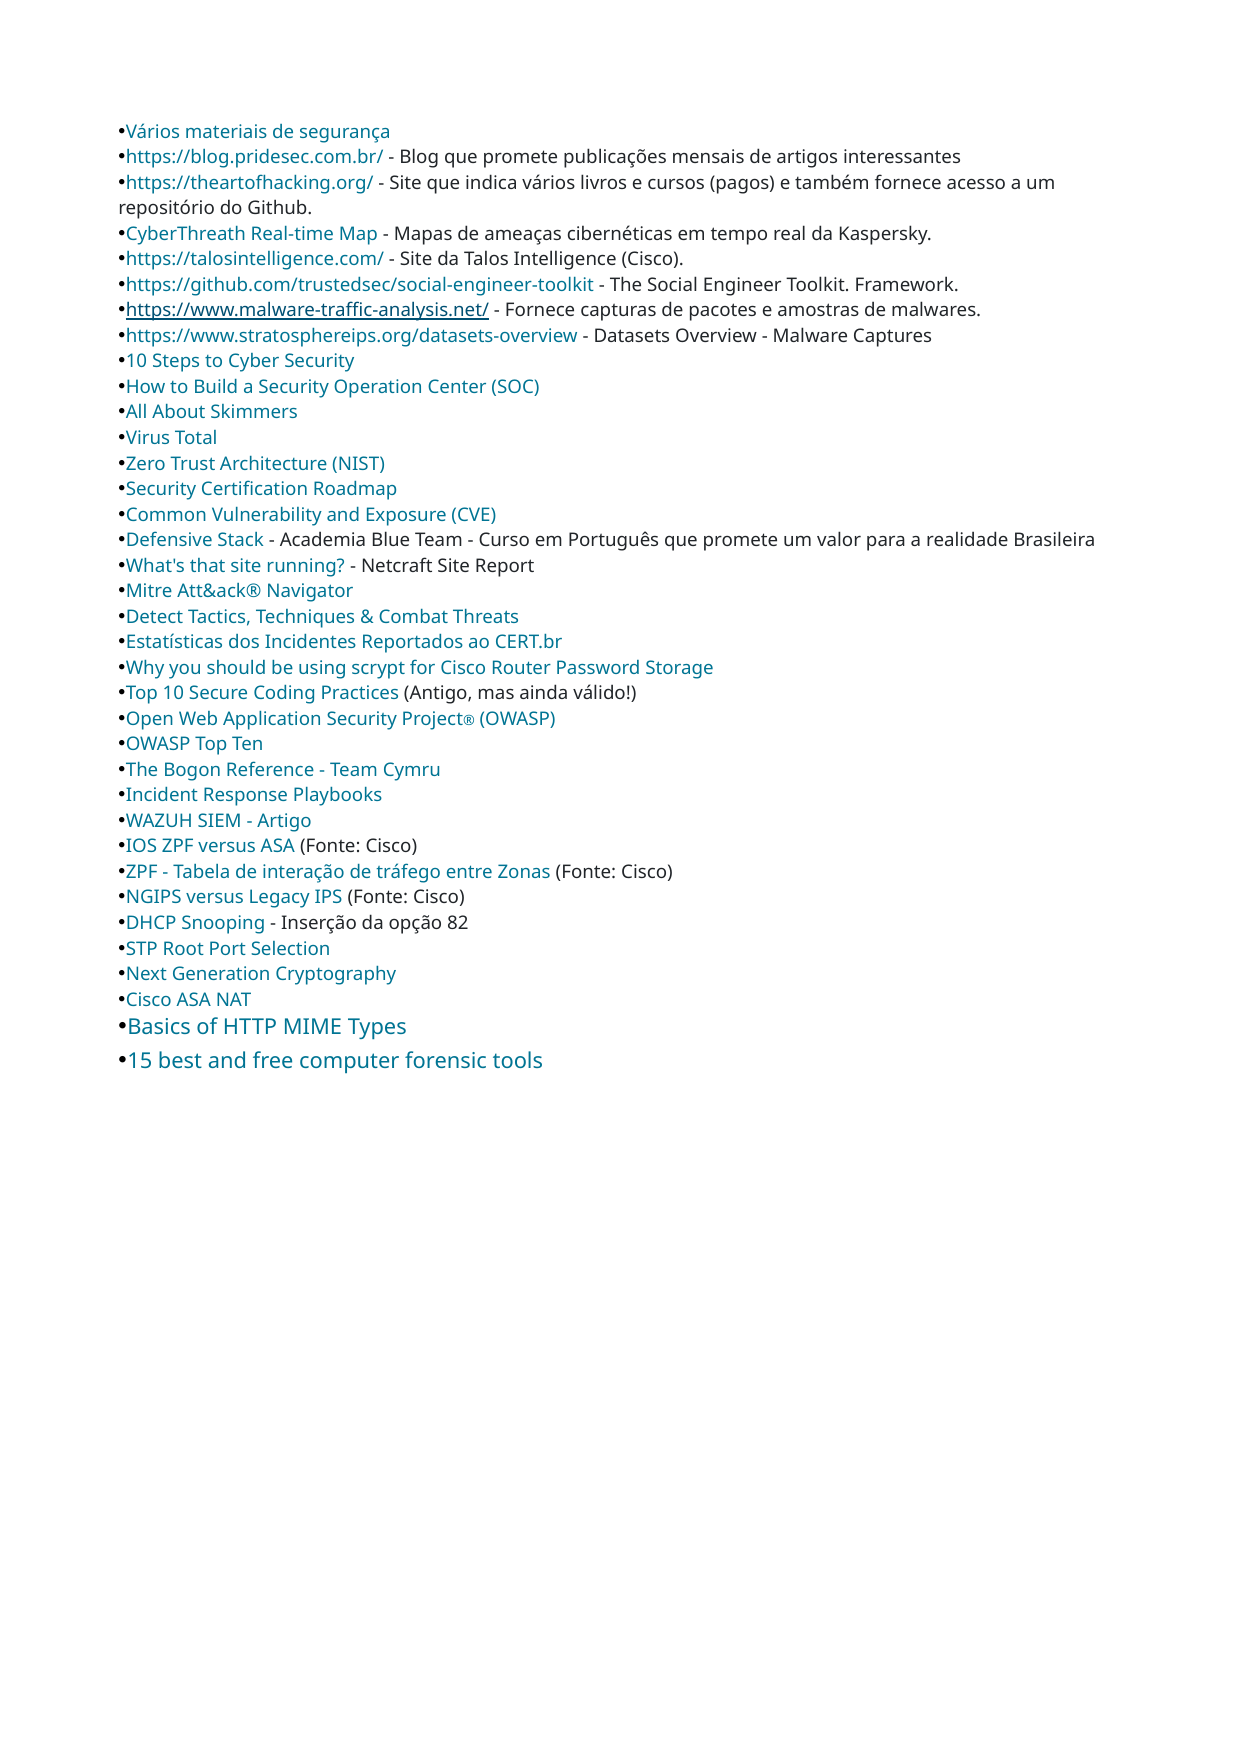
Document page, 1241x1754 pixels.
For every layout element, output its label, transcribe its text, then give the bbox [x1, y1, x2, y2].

list STP Root Port Selection [118, 935, 1122, 960]
list CyberThreath Real-time Map - Mapas de ameaças cibernéticas em tempo real da Kaspersky. [118, 220, 1122, 246]
list Virus Total [118, 424, 1122, 450]
list OWASP Top Ten [118, 731, 1122, 756]
list Top 10 Secure Coding Practices (Antigo, mas ainda válido!) [118, 679, 1122, 705]
list https://github.com/trustedsec/social-engineer-toolkit - The Social Engineer Toolkit. Framework. [118, 271, 1122, 297]
list Zero Trust Architecture (NIST) [118, 450, 1122, 475]
list ZPF - Tabela de interação de tráfego entre Zonas (Fonte: Cisco) [118, 858, 1122, 884]
list NGIPS versus Legacy IPS (Fonte: Cisco) [118, 884, 1122, 909]
list https://theartofhacking.org/ - Site que indica vários livros e cursos (pagos) e também fornece acesso a um repositório do Github. [118, 169, 1122, 220]
list All About Skimmers [118, 399, 1122, 424]
list Vários materiais de segurança [118, 118, 1122, 144]
list Cisco ASA NAT [118, 986, 1122, 1011]
list Common Vulnerability and Exposure (CVE) [118, 501, 1122, 526]
list The Bogon Reference - Team Cymru [118, 756, 1122, 782]
list Why you should be using scrypt for Cisco Router Password Storage [118, 654, 1122, 679]
list 10 Steps to Cyber Security [118, 348, 1122, 373]
list What's that site running? - Netcraft Site Report [118, 552, 1122, 577]
list https://www.stratosphereips.org/datasets-overview - Datasets Overview - Malware Captures [118, 322, 1122, 348]
list https://blog.pridesec.com.br/ - Blog que promete publicações mensais de artigos interessantes [118, 144, 1122, 169]
list Detect Tactics, Techniques & Combat Threats [118, 603, 1122, 628]
list https://www.malware-traffic-analysis.net/ - Fornece capturas de pacotes e amostras de malwares. [118, 297, 1122, 322]
list 15 best and free computer forensic tools [118, 1046, 1122, 1075]
list Incident Response Playbooks [118, 782, 1122, 807]
list Mitre Att&ack® Navigator [118, 577, 1122, 603]
list How to Build a Security Operation Center (SOC) [118, 373, 1122, 399]
list Security Certification Roadmap [118, 475, 1122, 501]
list IOS ZPF versus ASA (Fonte: Cisco) [118, 833, 1122, 858]
list Basics of HTTP MIME Types [118, 1011, 1122, 1041]
list Open Web Application Security Project® (OWASP) [118, 705, 1122, 731]
list Estatísticas dos Incidentes Reportados ao CERT.br [118, 628, 1122, 654]
list Next Generation Cryptography [118, 960, 1122, 986]
list https://talosintelligence.com/ - Site da Talos Intelligence (Cisco). [118, 246, 1122, 271]
list WAZUH SIEM - Artigo [118, 807, 1122, 833]
list DHCP Snooping - Inserção da opção 82 [118, 909, 1122, 935]
list Defensive Stack - Academia Blue Team - Curso em Português que promete um valor para a realidade Brasileira [118, 526, 1122, 552]
